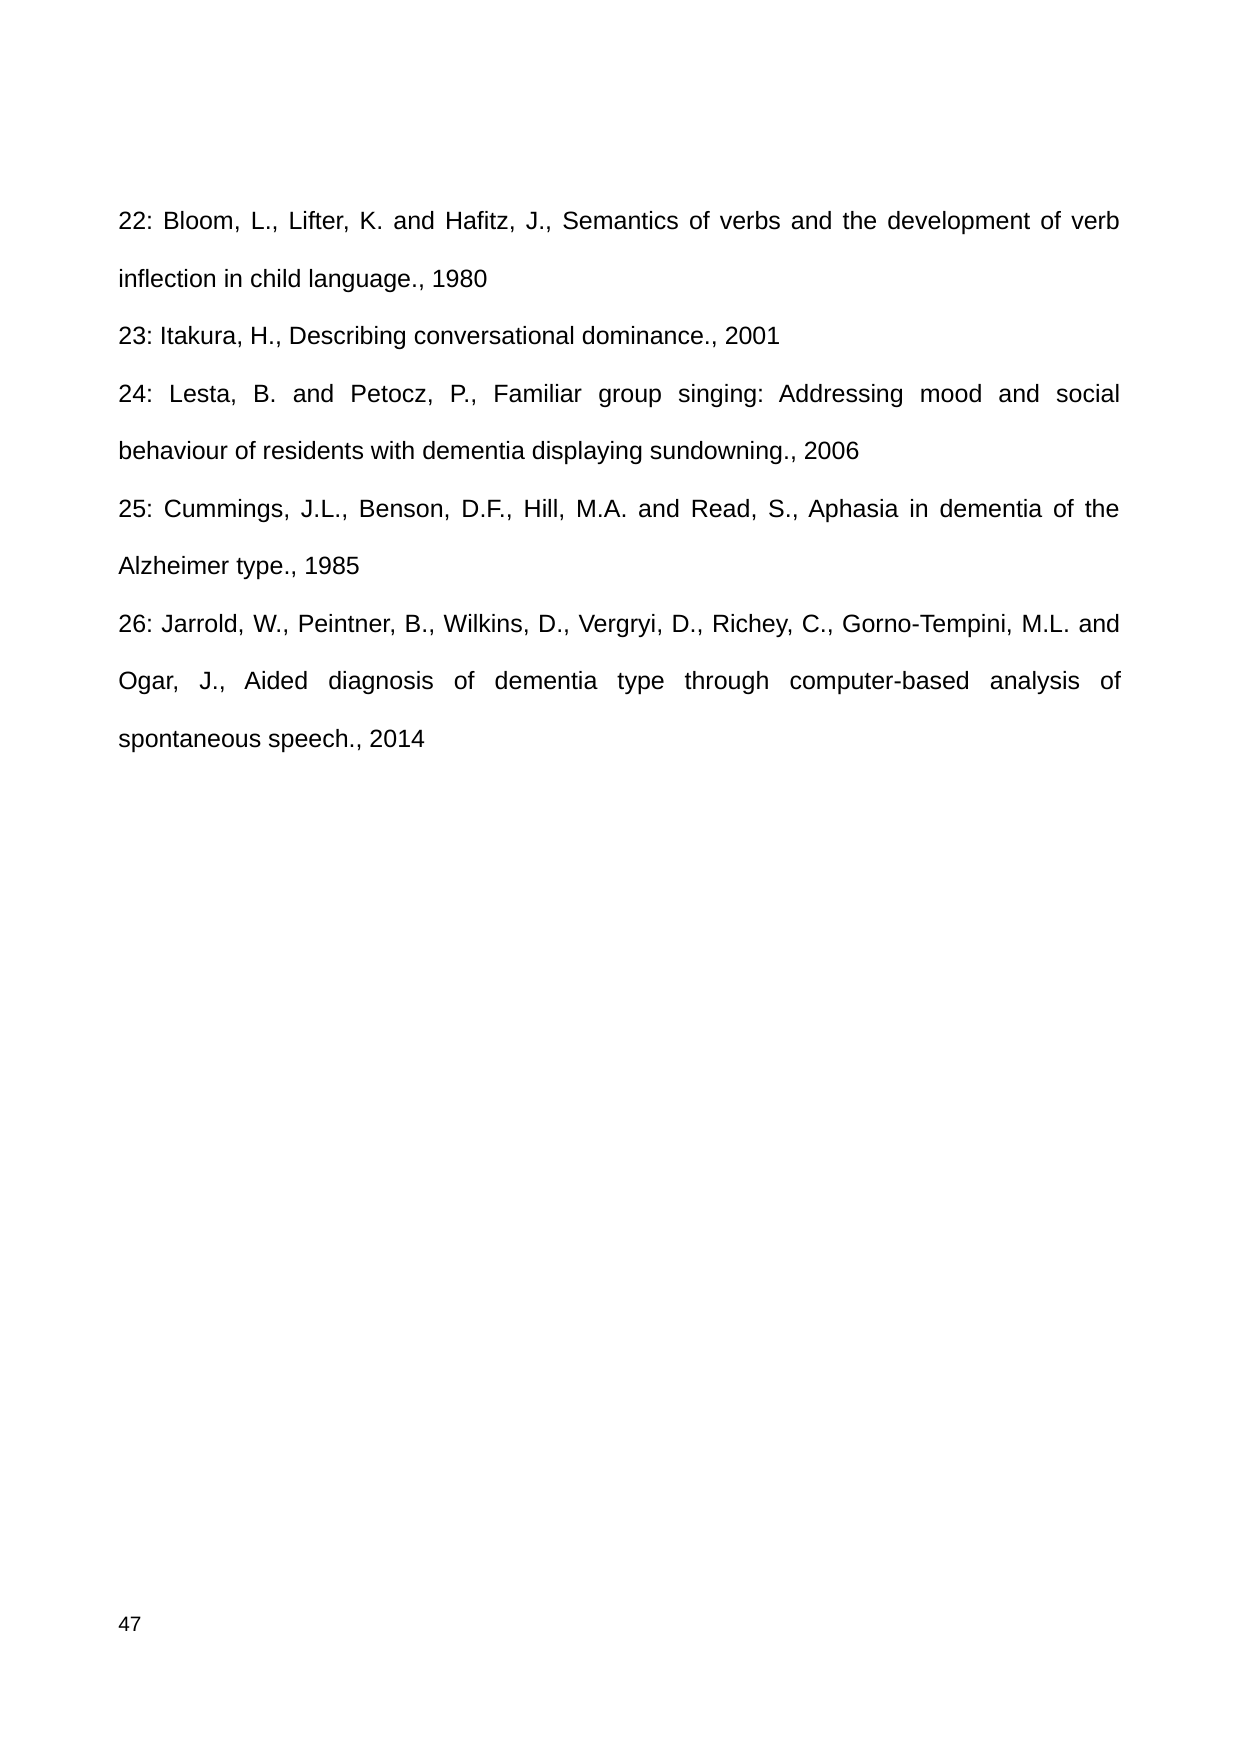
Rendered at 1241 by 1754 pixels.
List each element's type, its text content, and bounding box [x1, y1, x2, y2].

text 24: Lesta, B. and Petocz, P., Familiar group singing: Addressing mood and social behaviour of residents with dementia displaying sundowning., 2006 [118, 379, 1122, 465]
text 22: Bloom, L., Lifter, K. and Hafitz, J., Semantics of verbs and the development of verb inflection in child language., 1980 [118, 206, 1122, 292]
text 26: Jarrold, W., Peintner, B., Wilkins, D., Vergryi, D., Richey, C., Gorno-Tempini, M.L. and Ogar, J., Aided diagnosis of dementia type through computer-based analysis of spontaneous speech., 2014 [118, 609, 1122, 752]
text 25: Cummings, J.L., Benson, D.F., Hill, M.A. and Read, S., Aphasia in dementia of the Alzheimer type., 1985 [118, 494, 1122, 580]
text 23: Itakura, H., Describing conversational dominance., 2001 [118, 321, 1122, 350]
